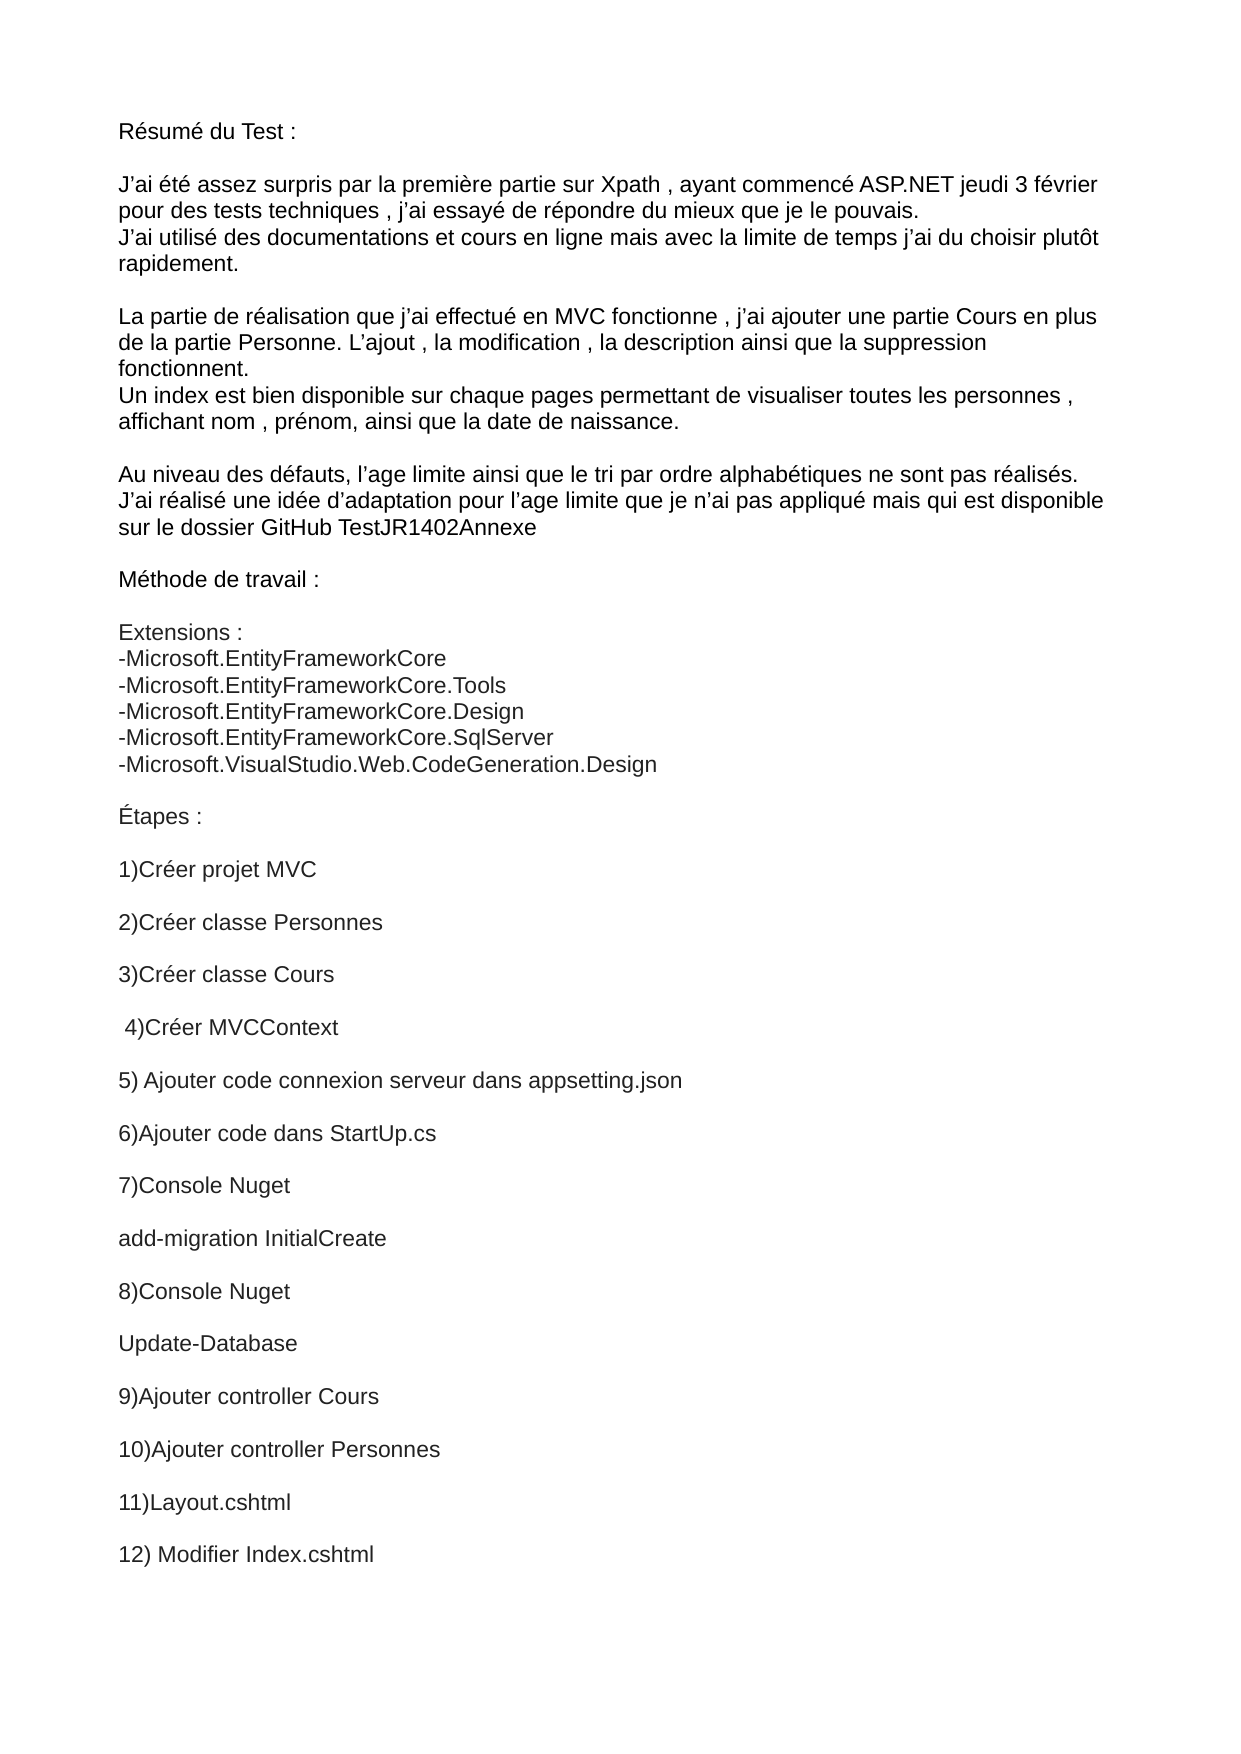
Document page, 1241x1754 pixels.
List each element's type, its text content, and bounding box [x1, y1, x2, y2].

text affichant nom , prénom, ainsi que la date de naissance. [118, 408, 1122, 434]
text Au niveau des défauts, l’age limite ainsi que le tri par ordre alphabétiques ne sont pas réalisés. [118, 461, 1122, 487]
text 4)Créer MVCContext 5) Ajouter code connexion serveur dans appsetting.json [118, 988, 1122, 1119]
text La partie de réalisation que j’ai effectué en MVC fonctionne , j’ai ajouter une partie Cours en plus de la partie Personne. L’ajout , la modification , la description ainsi que la suppression fonctionnent. [118, 303, 1122, 382]
text Extensions : -Microsoft.EntityFrameworkCore -Microsoft.EntityFrameworkCore.Tools -Microsoft.EntityFrameworkCore.Design -Microsoft.EntityFrameworkCore.SqlServer -Microsoft.VisualStudio.Web.CodeGeneration.Design Étapes : 1)Créer projet MVC 2)Créer classe Personnes 3)Créer classe Cours [118, 619, 1122, 988]
text 8)Console Nuget [118, 1278, 1122, 1304]
text J’ai été assez surpris par la première partie sur Xpath , ayant commencé ASP.NET jeudi 3 février pour des tests techniques , j’ai essayé de répondre du mieux que je le pouvais. [118, 171, 1122, 223]
text 6)Ajouter code dans StartUp.cs [118, 1119, 1122, 1146]
text J’ai utilisé des documentations et cours en ligne mais avec la limite de temps j’ai du choisir plutôt rapidement. [118, 223, 1122, 276]
text Un index est bien disponible sur chaque pages permettant de visualiser toutes les personnes , [118, 382, 1122, 408]
text 12) Modifier Index.cshtml [118, 1541, 1122, 1568]
text Update-Database [118, 1304, 1122, 1357]
text 11)Layout.cshtml [118, 1462, 1122, 1541]
text Résumé du Test : [118, 118, 1122, 144]
text 10)Ajouter controller Personnes [118, 1436, 1122, 1462]
text 9)Ajouter controller Cours [118, 1357, 1122, 1436]
text Méthode de travail : [118, 566, 1122, 592]
text add-migration InitialCreate [118, 1199, 1122, 1278]
text J’ai réalisé une idée d’adaptation pour l’age limite que je n’ai pas appliqué mais qui est disponible sur le dossier GitHub TestJR1402Annexe [118, 487, 1122, 540]
text 7)Console Nuget [118, 1172, 1122, 1199]
